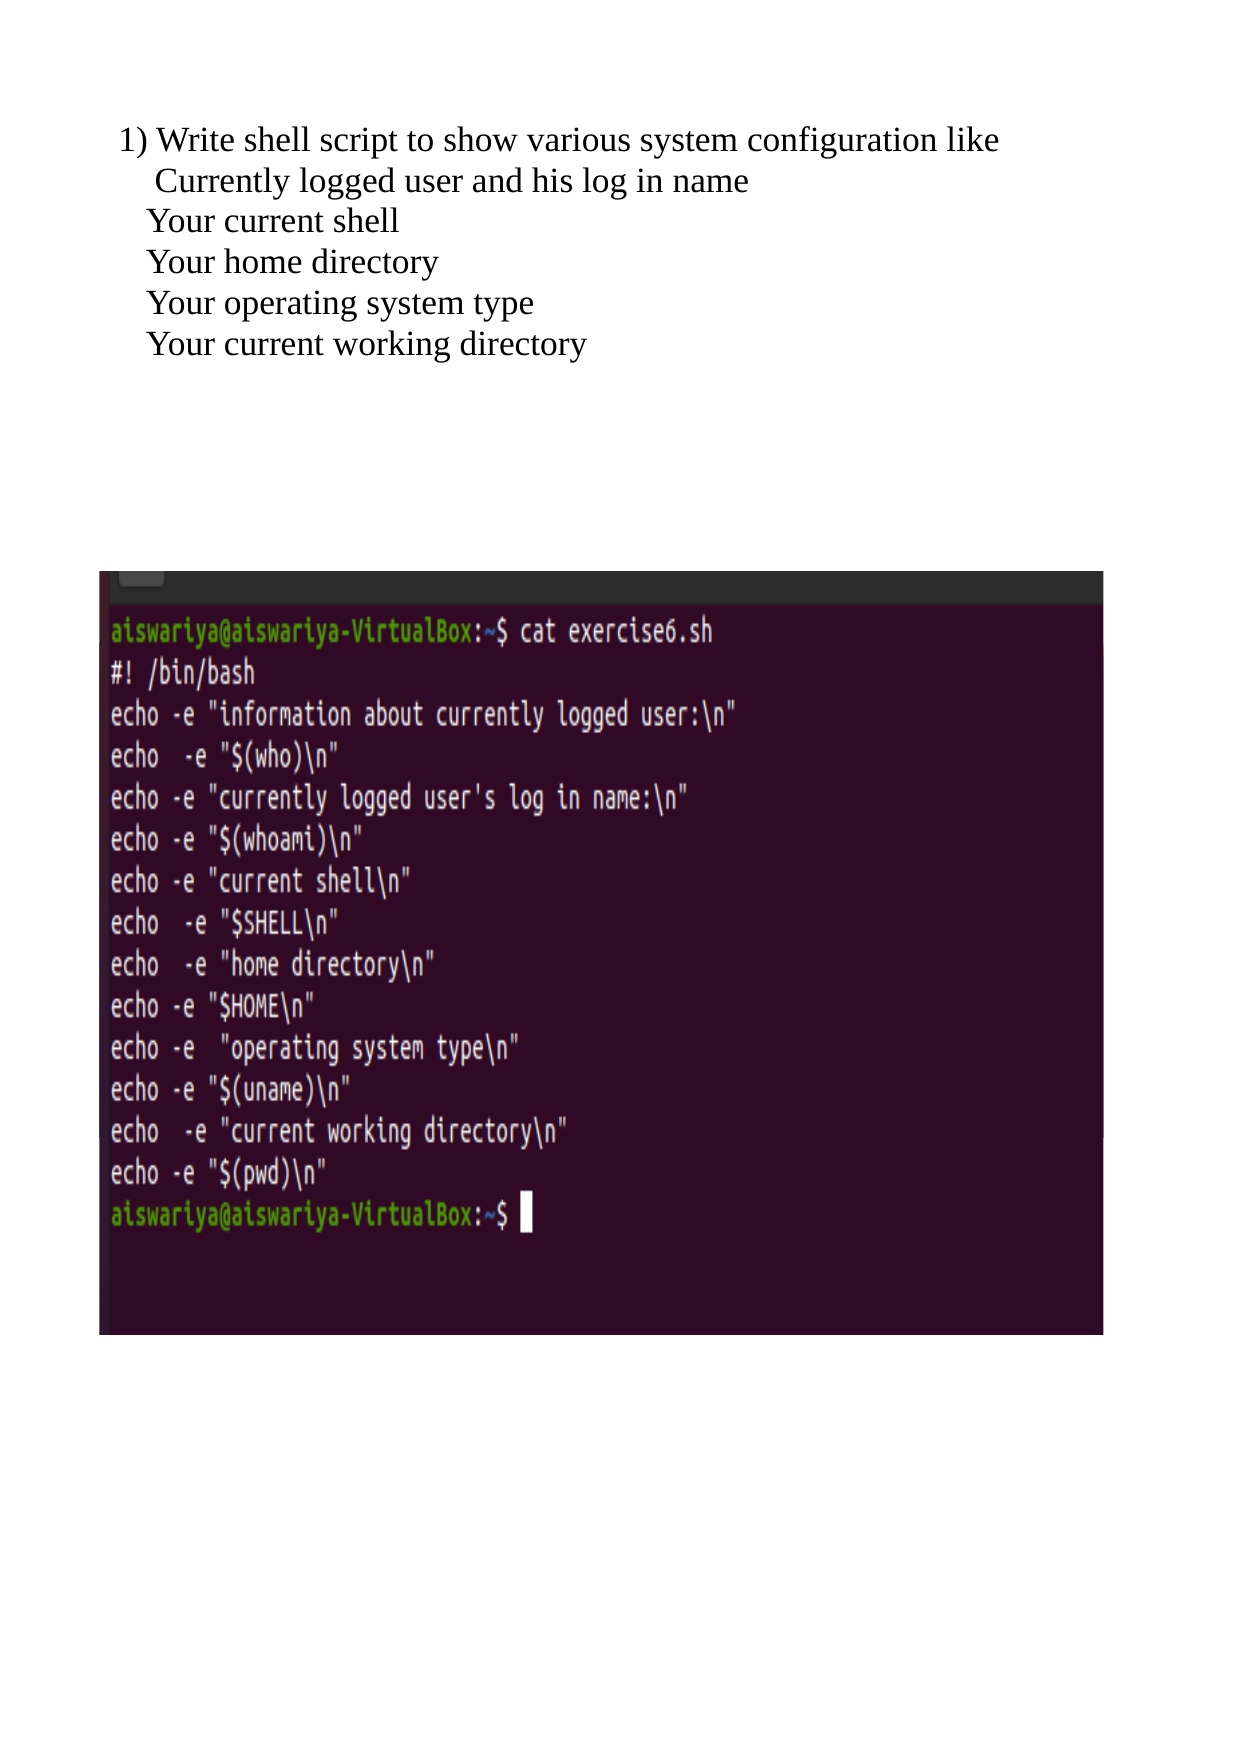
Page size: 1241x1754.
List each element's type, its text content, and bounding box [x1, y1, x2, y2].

text 1) Write shell script to show various system configuration like [118, 118, 1122, 159]
text Your current working directory [118, 322, 1122, 363]
picture [99, 571, 1104, 1335]
text Your current shell [118, 200, 1122, 241]
text  Currently logged user and his log in name [118, 159, 1122, 200]
text Your home directory [118, 241, 1122, 281]
text Your operating system type [118, 281, 1122, 322]
